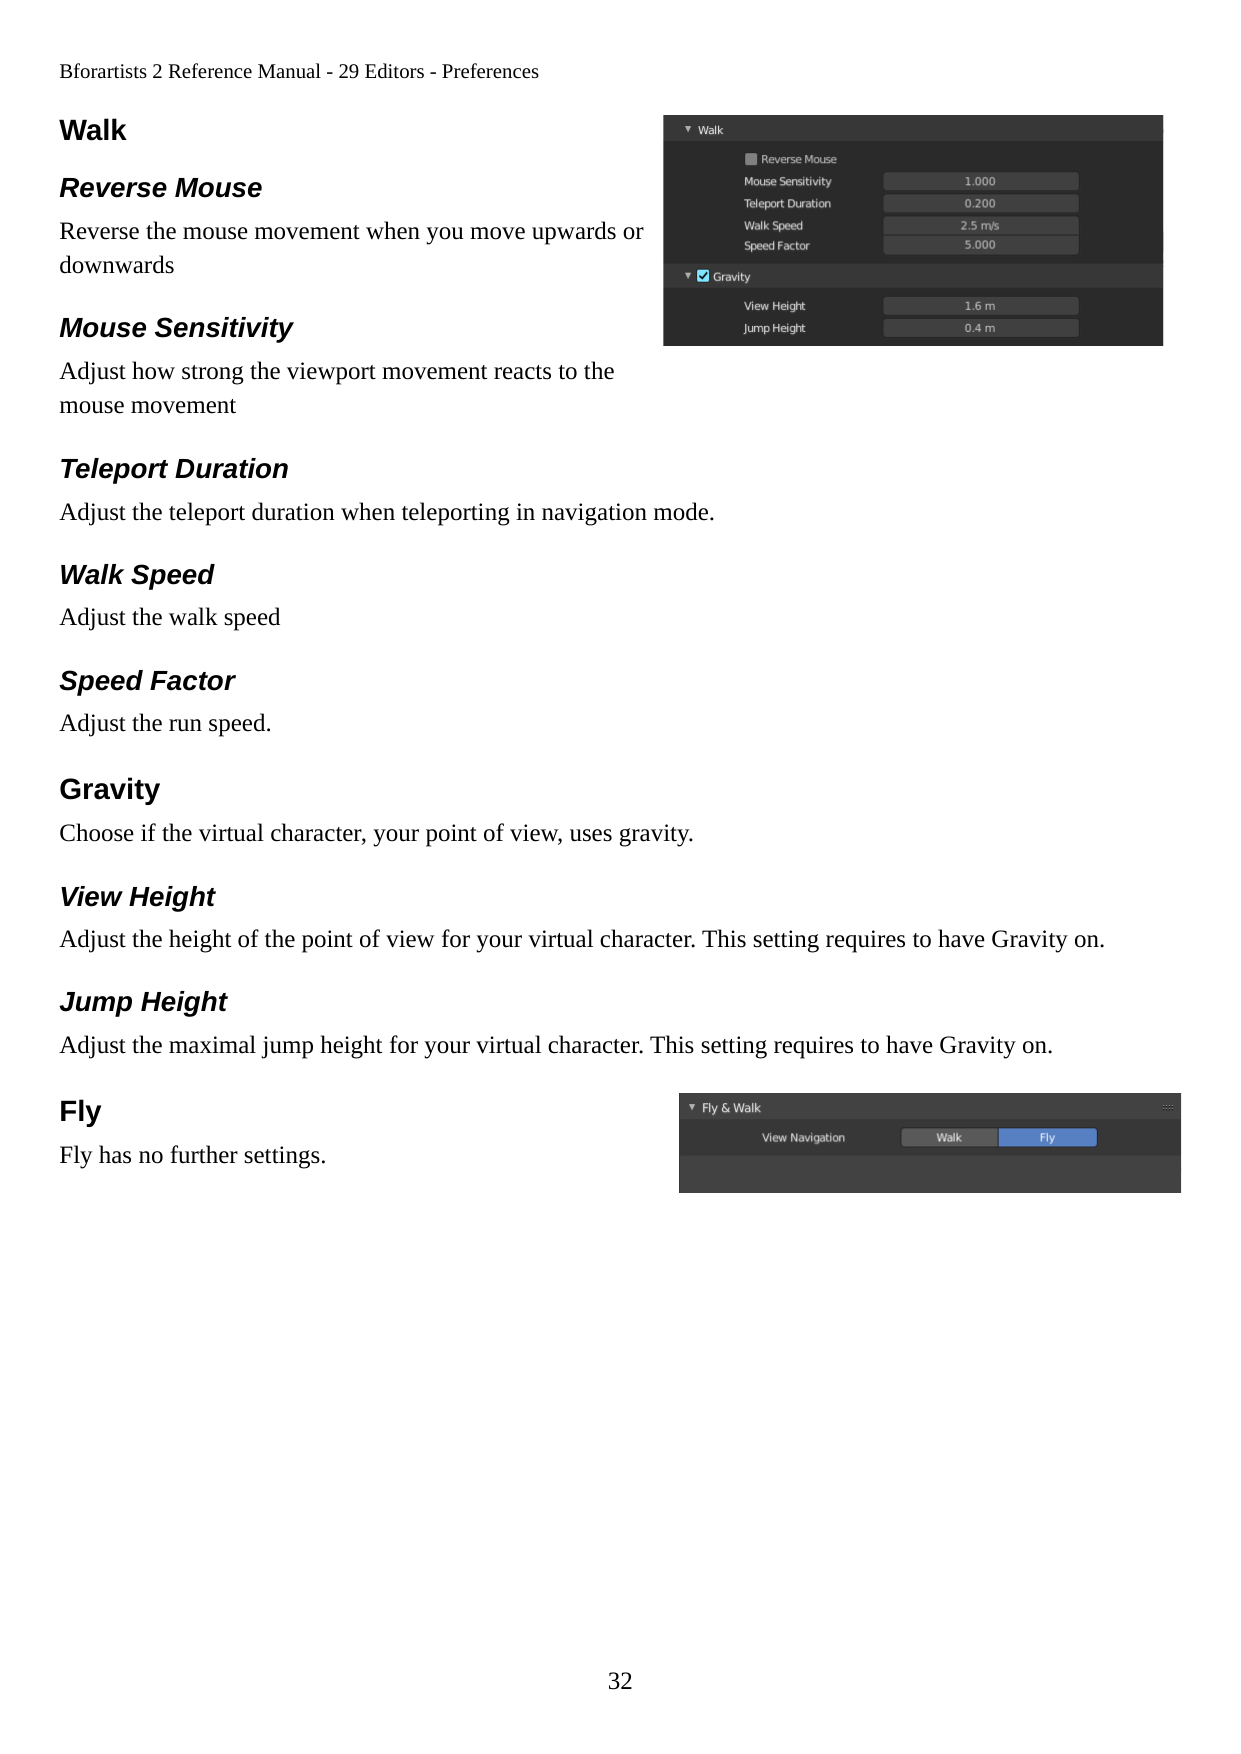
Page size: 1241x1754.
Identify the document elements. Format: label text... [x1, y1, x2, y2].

text Adjust the teleport duration when teleporting in navigation mode. [59, 497, 1181, 525]
subtitle Jump Height [59, 986, 1181, 1018]
subtitle Speed Factor [59, 664, 1181, 696]
text Adjust the maximal jump height for your virtual character. This setting requires to have Gravity on. [59, 1030, 1181, 1059]
subtitle Mouse Sensitivity [59, 312, 663, 344]
text Choose if the virtual character, your point of view, uses gravity. [59, 818, 1181, 847]
subtitle Fly [59, 1094, 679, 1128]
subtitle [1164, 171, 1181, 203]
text Fly has no further settings. [59, 1140, 679, 1169]
subtitle [1164, 312, 1181, 344]
text Adjust how strong the viewport movement reacts to the mouse movement [59, 356, 1181, 419]
subtitle Walk [59, 113, 1181, 146]
text Adjust the height of the point of view for your virtual character. This setting requires to have Gravity on. [59, 924, 1181, 953]
text Reverse the mouse movement when you move upwards or downwards [59, 216, 663, 279]
subtitle View Height [59, 880, 1181, 912]
subtitle Walk Speed [59, 558, 1181, 590]
subtitle Gravity [59, 772, 1181, 806]
subtitle Teleport Duration [59, 452, 1181, 484]
picture [679, 1093, 1182, 1193]
text Adjust the run speed. [59, 708, 1181, 737]
picture [663, 115, 1164, 346]
text Adjust the walk speed [59, 602, 1181, 631]
subtitle Reverse Mouse [59, 171, 663, 203]
